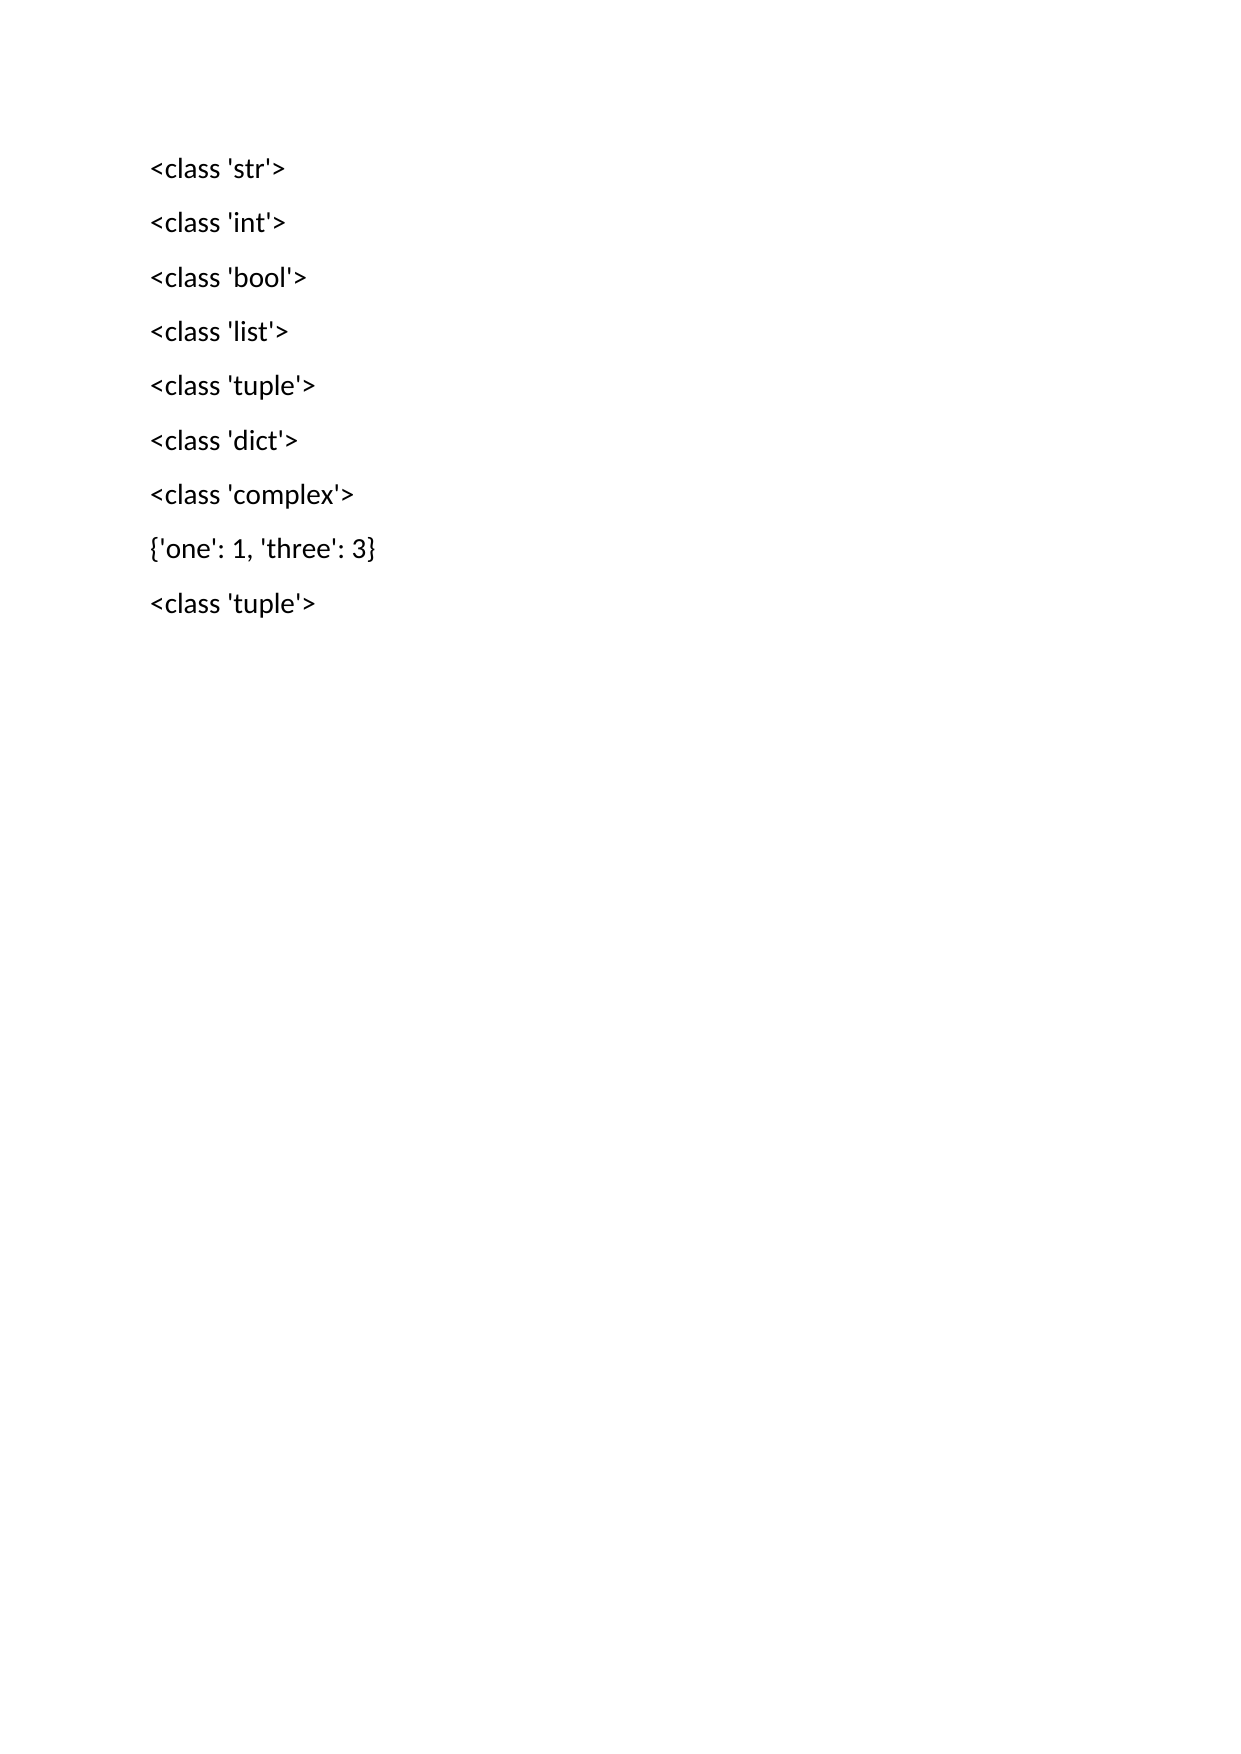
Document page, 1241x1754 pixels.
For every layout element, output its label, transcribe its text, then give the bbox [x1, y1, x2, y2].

text <class 'tuple'> [150, 367, 1090, 403]
text <class 'dict'> [150, 422, 1090, 457]
text {'one': 1, 'three': 3} [150, 531, 1090, 566]
text <class 'str'> [150, 150, 1090, 186]
text <class 'tuple'> [150, 585, 1090, 621]
text <class 'list'> [150, 313, 1090, 349]
text <class 'complex'> [150, 476, 1090, 512]
text <class 'int'> [150, 204, 1090, 240]
text <class 'bool'> [150, 259, 1090, 294]
